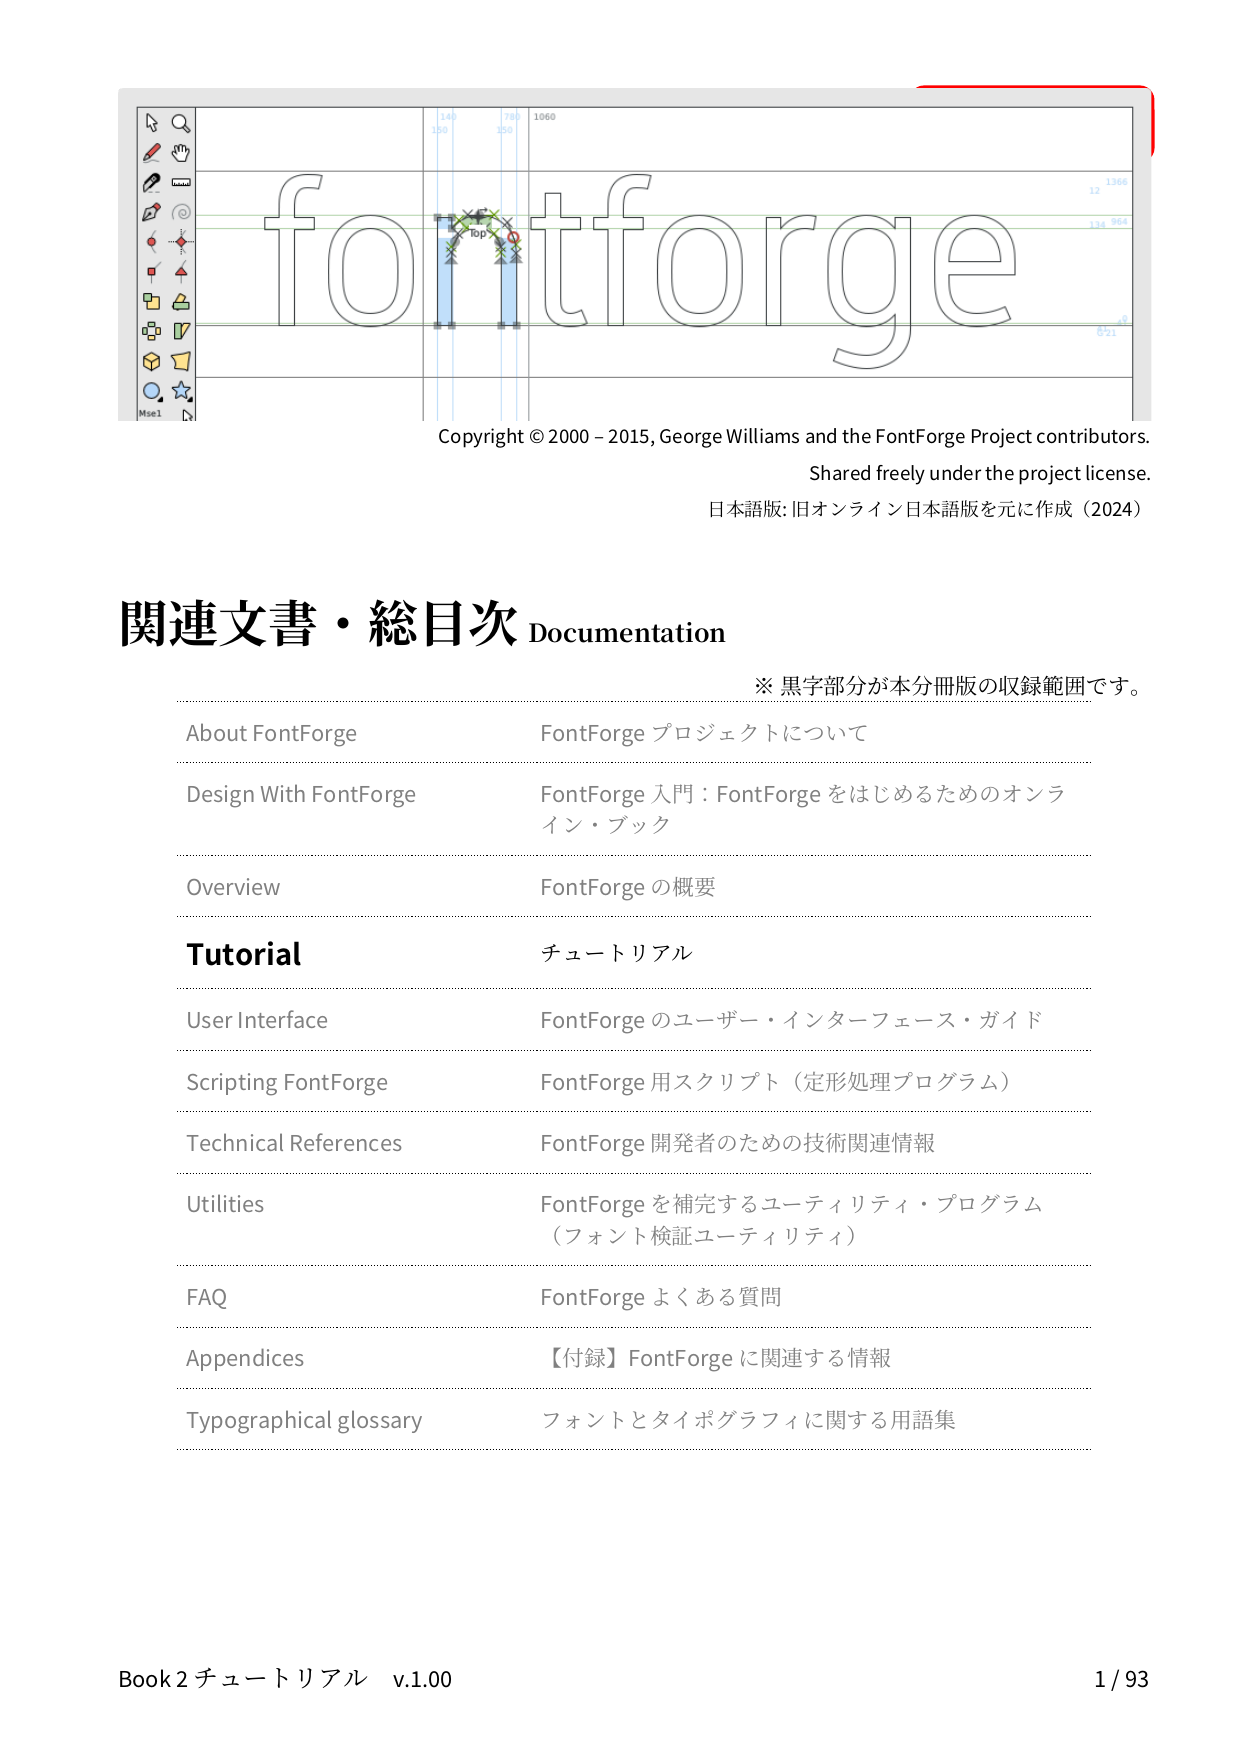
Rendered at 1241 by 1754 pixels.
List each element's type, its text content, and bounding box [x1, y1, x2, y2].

table_cell FontForge 開発者のための技術関連情報 [531, 1111, 1093, 1172]
text ※ 黒字部分が本分冊版の収録範囲です。 [118, 669, 1152, 701]
text 日本語版: 旧オンライン日本語版を元に作成（2024） [118, 485, 1152, 522]
text Shared freely under the project license. [118, 449, 1152, 485]
table_cell Technical References [177, 1111, 531, 1172]
table_cell フォントとタイポグラフィに関する用語集 [531, 1388, 1093, 1449]
table_cell FontForge の概要 [531, 855, 1093, 916]
table_cell FontForge よくある質問 [531, 1265, 1093, 1327]
table_cell Scripting FontForge [177, 1050, 531, 1111]
table_cell 【付録】FontForge に関連する情報 [531, 1327, 1093, 1388]
table_cell Utilities [177, 1173, 531, 1265]
table_cell FAQ [177, 1265, 531, 1327]
table_cell Overview [177, 855, 531, 916]
picture [118, 88, 1152, 421]
table_cell FontForge を補完するユーティリティ・プログラム（フォント検証ユーティリティ） [531, 1173, 1093, 1265]
table_cell Design With FontForge [177, 762, 531, 855]
table_cell FontForge 入門：FontForge をはじめるためのオンライン・ブック [531, 762, 1093, 855]
subtitle 関連文書・総目次Documentation [118, 585, 1152, 657]
table_cell チュートリアル [531, 916, 1093, 988]
table_header FontForge プロジェクトについて [531, 701, 1093, 762]
table_cell Tutorial [177, 916, 531, 988]
table_cell Typographical glossary [177, 1388, 531, 1449]
table_cell FontForge のユーザー・インターフェース・ガイド [531, 988, 1093, 1050]
table_cell User Interface [177, 988, 531, 1050]
text Copyright © 2000 – 2015, George Williams and the FontForge Project contributors. [118, 421, 1152, 449]
table_header About FontForge [177, 701, 531, 762]
table_cell Appendices [177, 1327, 531, 1388]
table_cell FontForge 用スクリプト（定形処理プログラム） [531, 1050, 1093, 1111]
